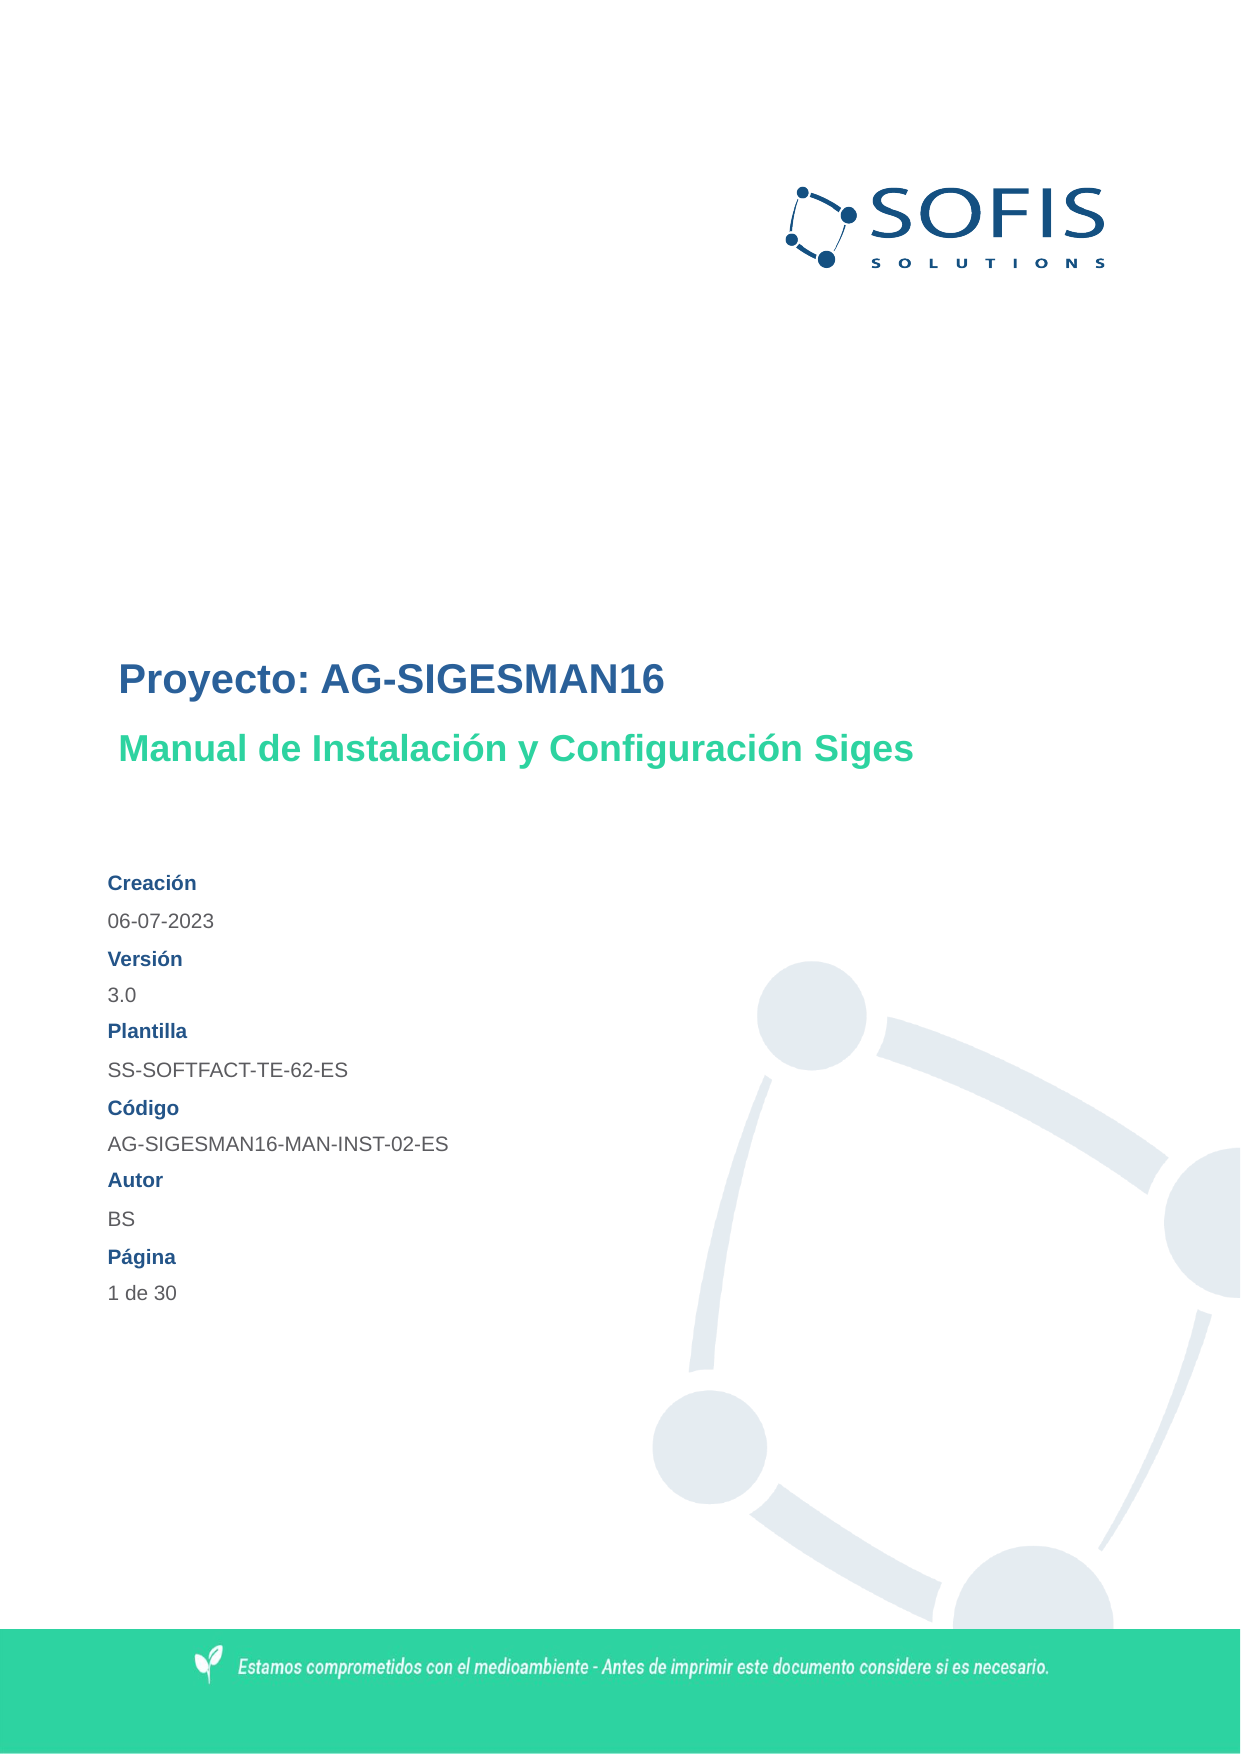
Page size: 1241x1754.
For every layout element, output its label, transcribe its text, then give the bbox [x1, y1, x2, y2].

table_cell Autor [96, 1168, 503, 1206]
picture [0, 919, 1241, 1754]
table_cell Código [96, 1096, 503, 1132]
table_cell 06-07-2023 [96, 909, 503, 947]
table_cell BS [96, 1206, 503, 1244]
table_cell Versión [96, 947, 503, 983]
table_cell AG-SIGESMAN16-MAN-INST-02-ES [96, 1132, 503, 1168]
table_cell Plantilla [96, 1019, 503, 1058]
table_cell Página [96, 1245, 503, 1281]
table_cell 1 de 30 [96, 1281, 503, 1317]
table_header Creación [96, 871, 503, 909]
text Proyecto: AG-SIGESMAN16 [118, 654, 1122, 702]
table_cell 3.0 [96, 983, 503, 1019]
picture [770, 171, 1124, 284]
table_cell SS-SOFTFACT-TE-62-ES [96, 1058, 503, 1096]
text Manual de Instalación y Configuración Siges [118, 726, 1122, 769]
